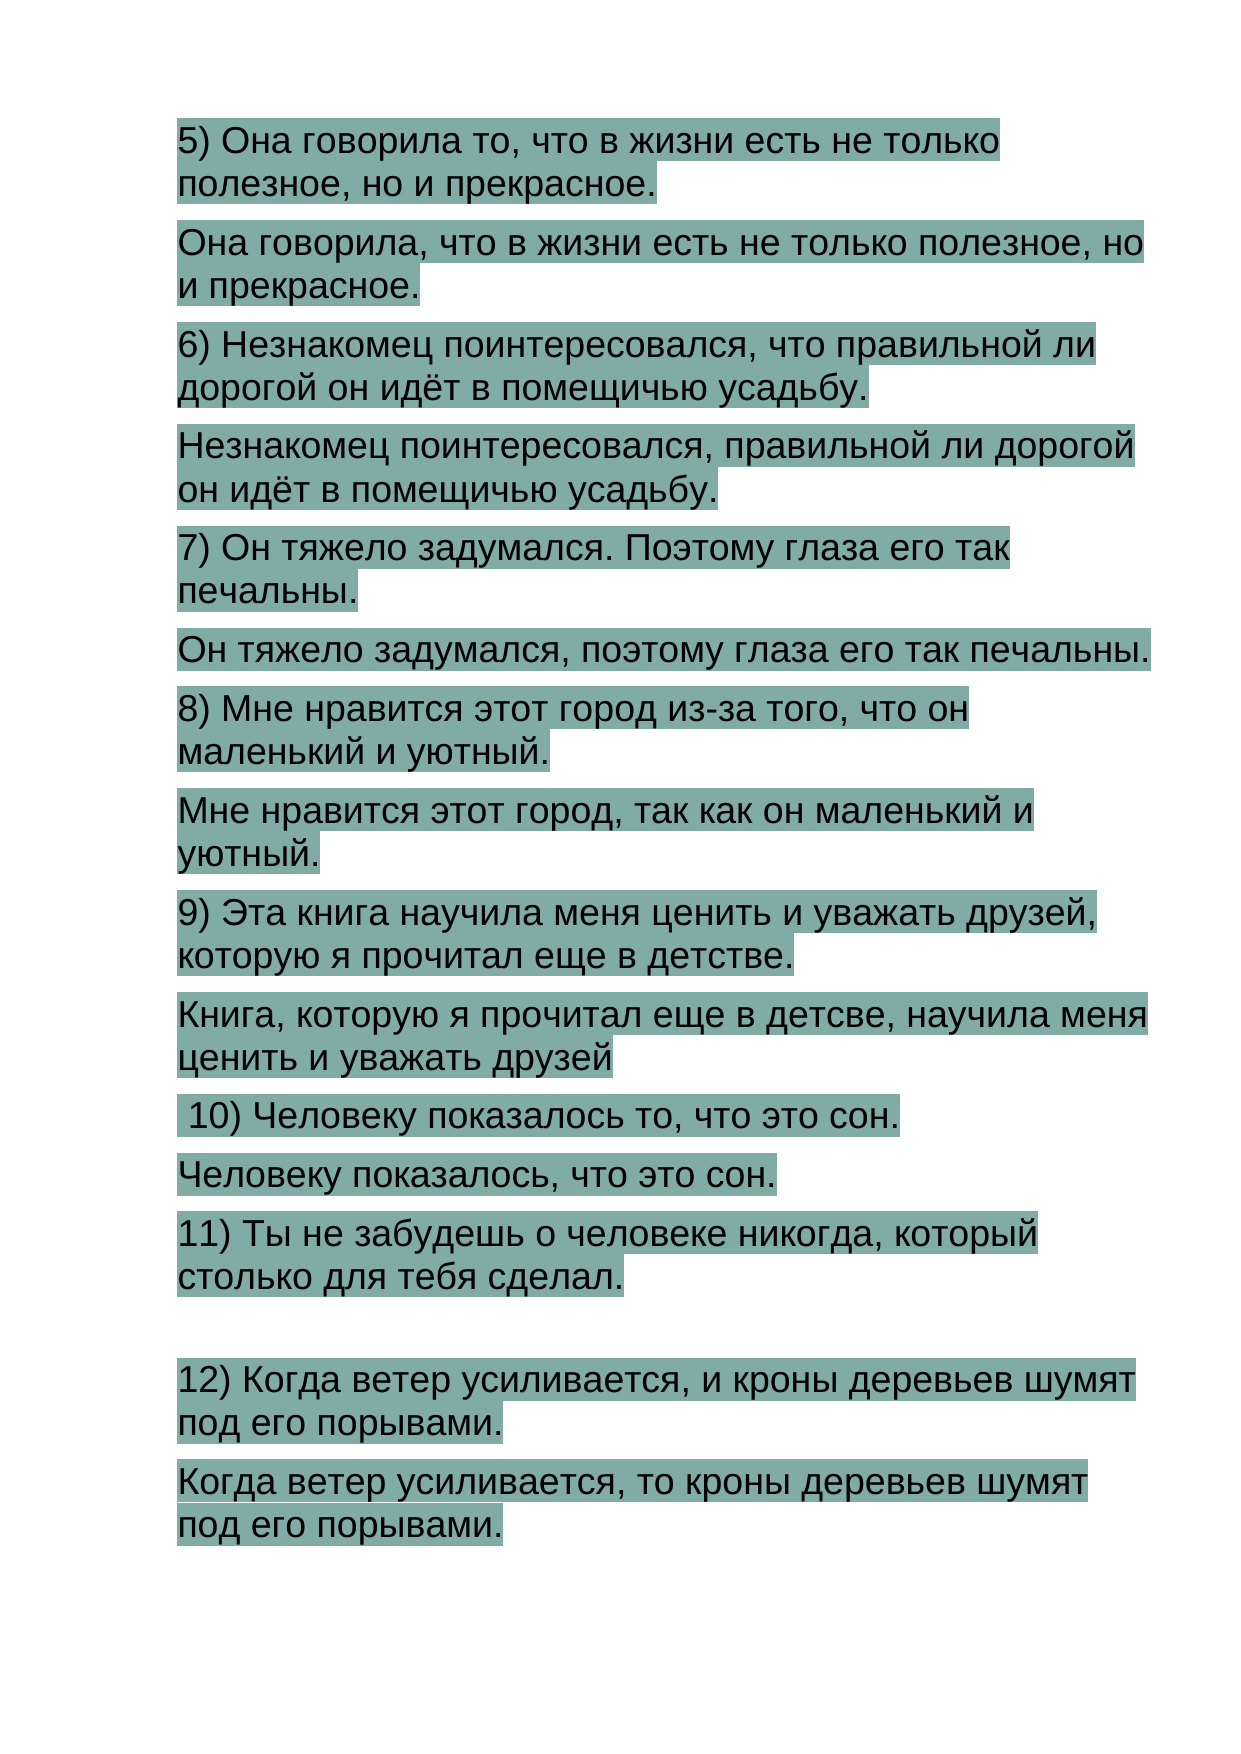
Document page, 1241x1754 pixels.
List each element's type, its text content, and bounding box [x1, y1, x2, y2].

text 11) Ты не забудешь о человеке никогда, который столько для тебя сделал. [177, 1211, 1152, 1297]
text Книга, которую я прочитал еще в детсве, научила меня ценить и уважать друзей [177, 992, 1152, 1078]
text Мне нравится этот город, так как он маленький и уютный. [177, 788, 1152, 874]
text 8) Мне нравится этот город из-за того, что он маленький и уютный. [177, 686, 1152, 772]
text 7) Он тяжело задумался. Поэтому глаза его так печальны. [177, 526, 1152, 612]
text Она говорила, что в жизни есть не только полезное, но и прекрасное. [177, 220, 1152, 306]
text Незнакомец поинтересовался, правильной ли дорогой он идёт в помещичью усадьбу. [177, 424, 1152, 510]
text 10) Человеку показалось то, что это сон. [177, 1094, 1152, 1137]
text 5) Она говорила то, что в жизни есть не только полезное, но и прекрасное. [177, 118, 1152, 204]
text 6) Незнакомец поинтересовался, что правильной ли дорогой он идёт в помещичью усадьбу. [177, 322, 1152, 408]
text 12) Когда ветер усиливается, и кроны деревьев шумят под его порывами. [177, 1357, 1152, 1444]
text Человеку показалось, что это сон. [177, 1152, 1152, 1196]
text 9) Эта книга научила меня ценить и уважать друзей, которую я прочитал еще в детстве. [177, 890, 1152, 976]
text Когда ветер усиливается, то кроны деревьев шумят под его порывами. [177, 1459, 1152, 1546]
text Он тяжело задумался, поэтому глаза его так печальны. [177, 627, 1152, 671]
